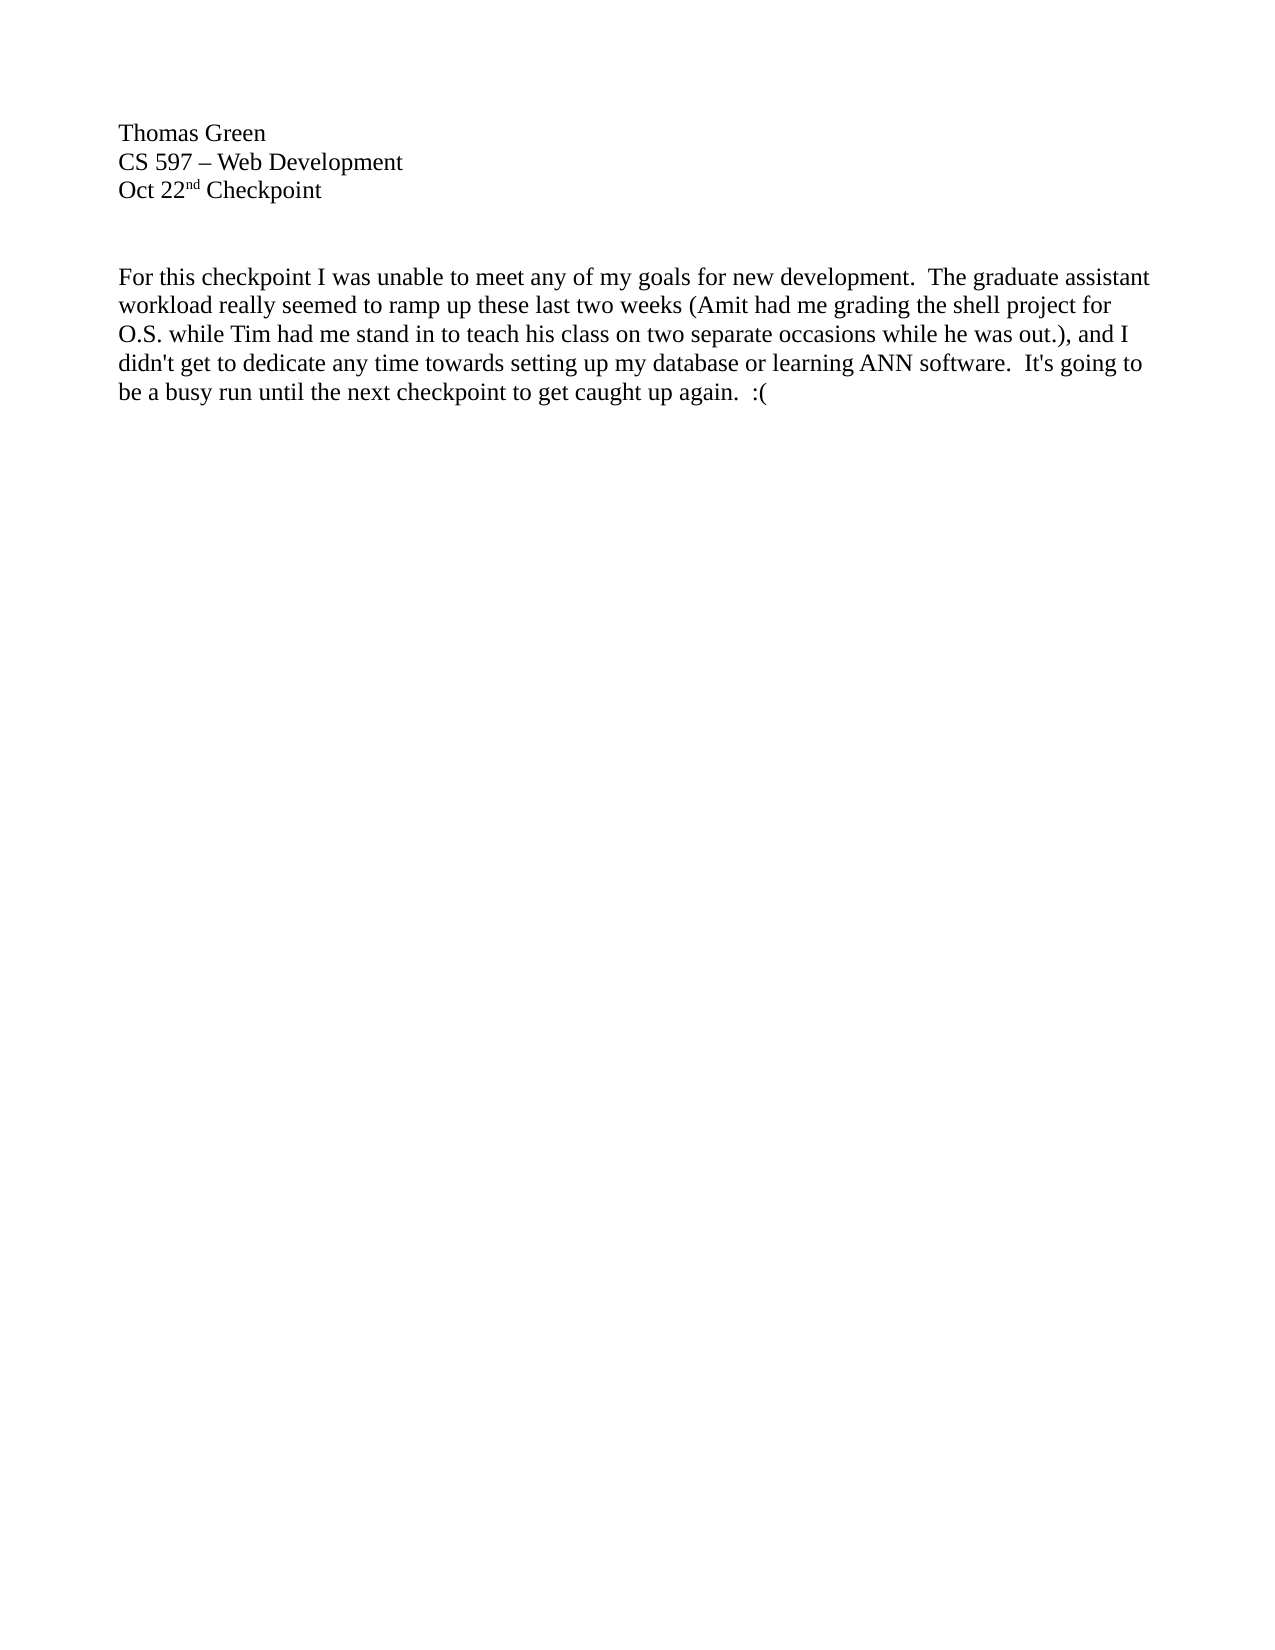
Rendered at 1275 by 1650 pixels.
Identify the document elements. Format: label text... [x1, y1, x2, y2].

text Oct 22nd Checkpoint [118, 176, 1157, 204]
text Thomas Green [118, 118, 1157, 147]
text CS 597 – Web Development [118, 147, 1157, 176]
text For this checkpoint I was unable to meet any of my goals for new development. The graduate assistant workload really seemed to ramp up these last two weeks (Amit had me grading the shell project for O.S. while Tim had me stand in to teach his class on two separate occasions while he was out.), and I didn't get to dedicate any time towards setting up my database or learning ANN software. It's going to be a busy run until the next checkpoint to get caught up again. :( [118, 262, 1157, 406]
